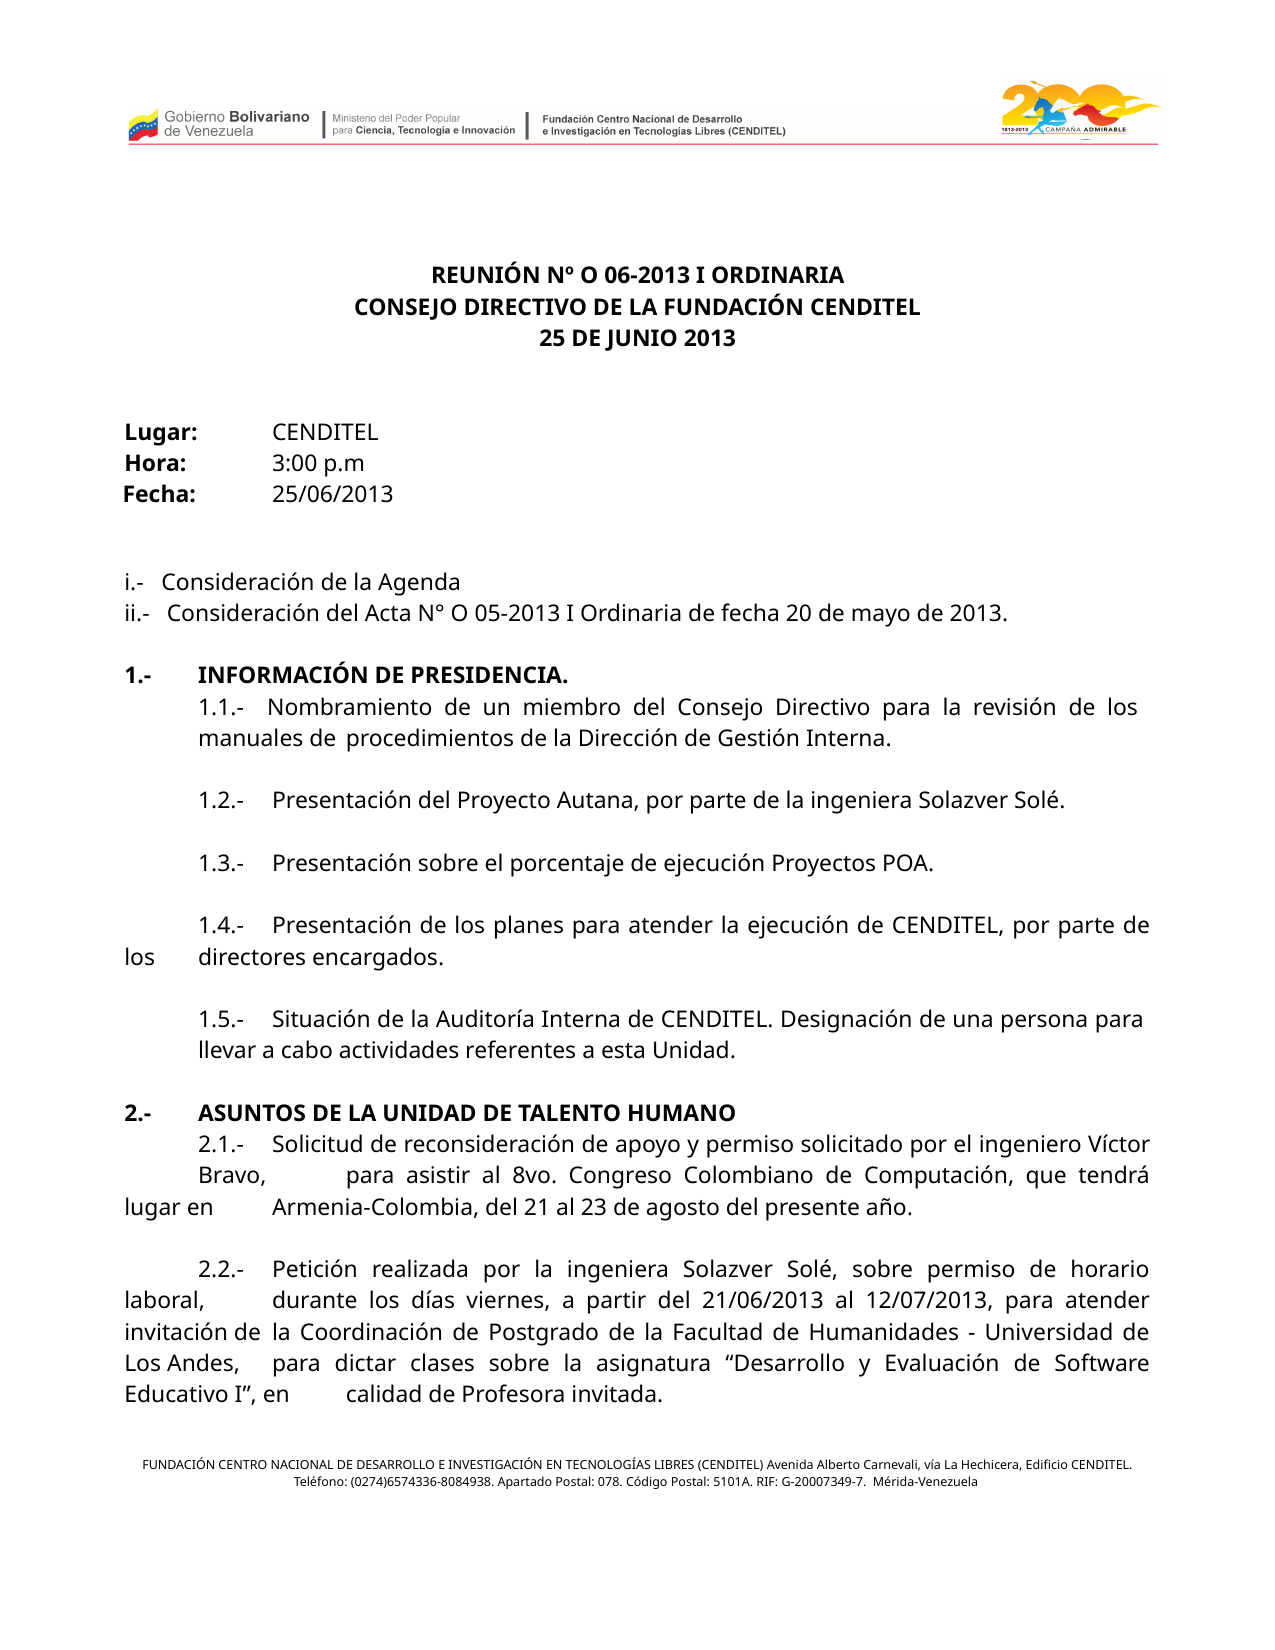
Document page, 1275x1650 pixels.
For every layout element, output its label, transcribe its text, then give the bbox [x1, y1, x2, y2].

text 2.- ASUNTOS DE LA UNIDAD DE TALENTO HUMANO [124, 1097, 1151, 1128]
text 2.1.- Solicitud de reconsideración de apoyo y permiso solicitado por el ingeniero Víctor Bravo, para asistir al 8vo. Congreso Colombiano de Computación, que tendrá lugar en Armenia-Colombia, del 21 al 23 de agosto del presente año. [124, 1128, 1151, 1222]
text 1.- INFORMACIÓN DE PRESIDENCIA. [124, 659, 1151, 691]
text REUNIÓN Nº O 06-2013 I ORDINARIA [124, 259, 1151, 291]
text ii.- Consideración del Acta N° O 05-2013 I Ordinaria de fecha 20 de mayo de 2013. [124, 597, 1151, 628]
text CONSEJO DIRECTIVO DE LA FUNDACIÓN CENDITEL [124, 291, 1151, 322]
text 1.3.- Presentación sobre el porcentaje de ejecución Proyectos POA. [124, 847, 1151, 878]
text 1.2.- Presentación del Proyecto Autana, por parte de la ingeniera Solazver Solé. [124, 784, 1151, 816]
text i.- Consideración de la Agenda [124, 566, 1151, 597]
text Hora: 3:00 p.m [124, 447, 1151, 478]
text 1.4.- Presentación de los planes para atender la ejecución de CENDITEL, por parte de los directores encargados. [124, 909, 1151, 972]
text 25 DE JUNIO 2013 [124, 322, 1151, 353]
text Fecha: 25/06/2013 [122, 478, 1151, 509]
text 2.2.- Petición realizada por la ingeniera Solazver Solé, sobre permiso de horario laboral, durante los días viernes, a partir del 21/06/2013 al 12/07/2013, para atender invitación de la Coordinación de Postgrado de la Facultad de Humanidades - Universidad de Los Andes, para dictar clases sobre la asignatura “Desarrollo y Evaluación de Software Educativo I”, en calidad de Profesora invitada. [124, 1253, 1151, 1409]
picture [128, 76, 1165, 145]
text 1.1.- Nombramiento de un miembro del Consejo Directivo para la revisión de los manuales de procedimientos de la Dirección de Gestión Interna. [124, 691, 1151, 753]
text 1.5.- Situación de la Auditoría Interna de CENDITEL. Designación de una persona para llevar a cabo actividades referentes a esta Unidad. [124, 1003, 1151, 1066]
text Lugar: CENDITEL [124, 416, 1151, 447]
